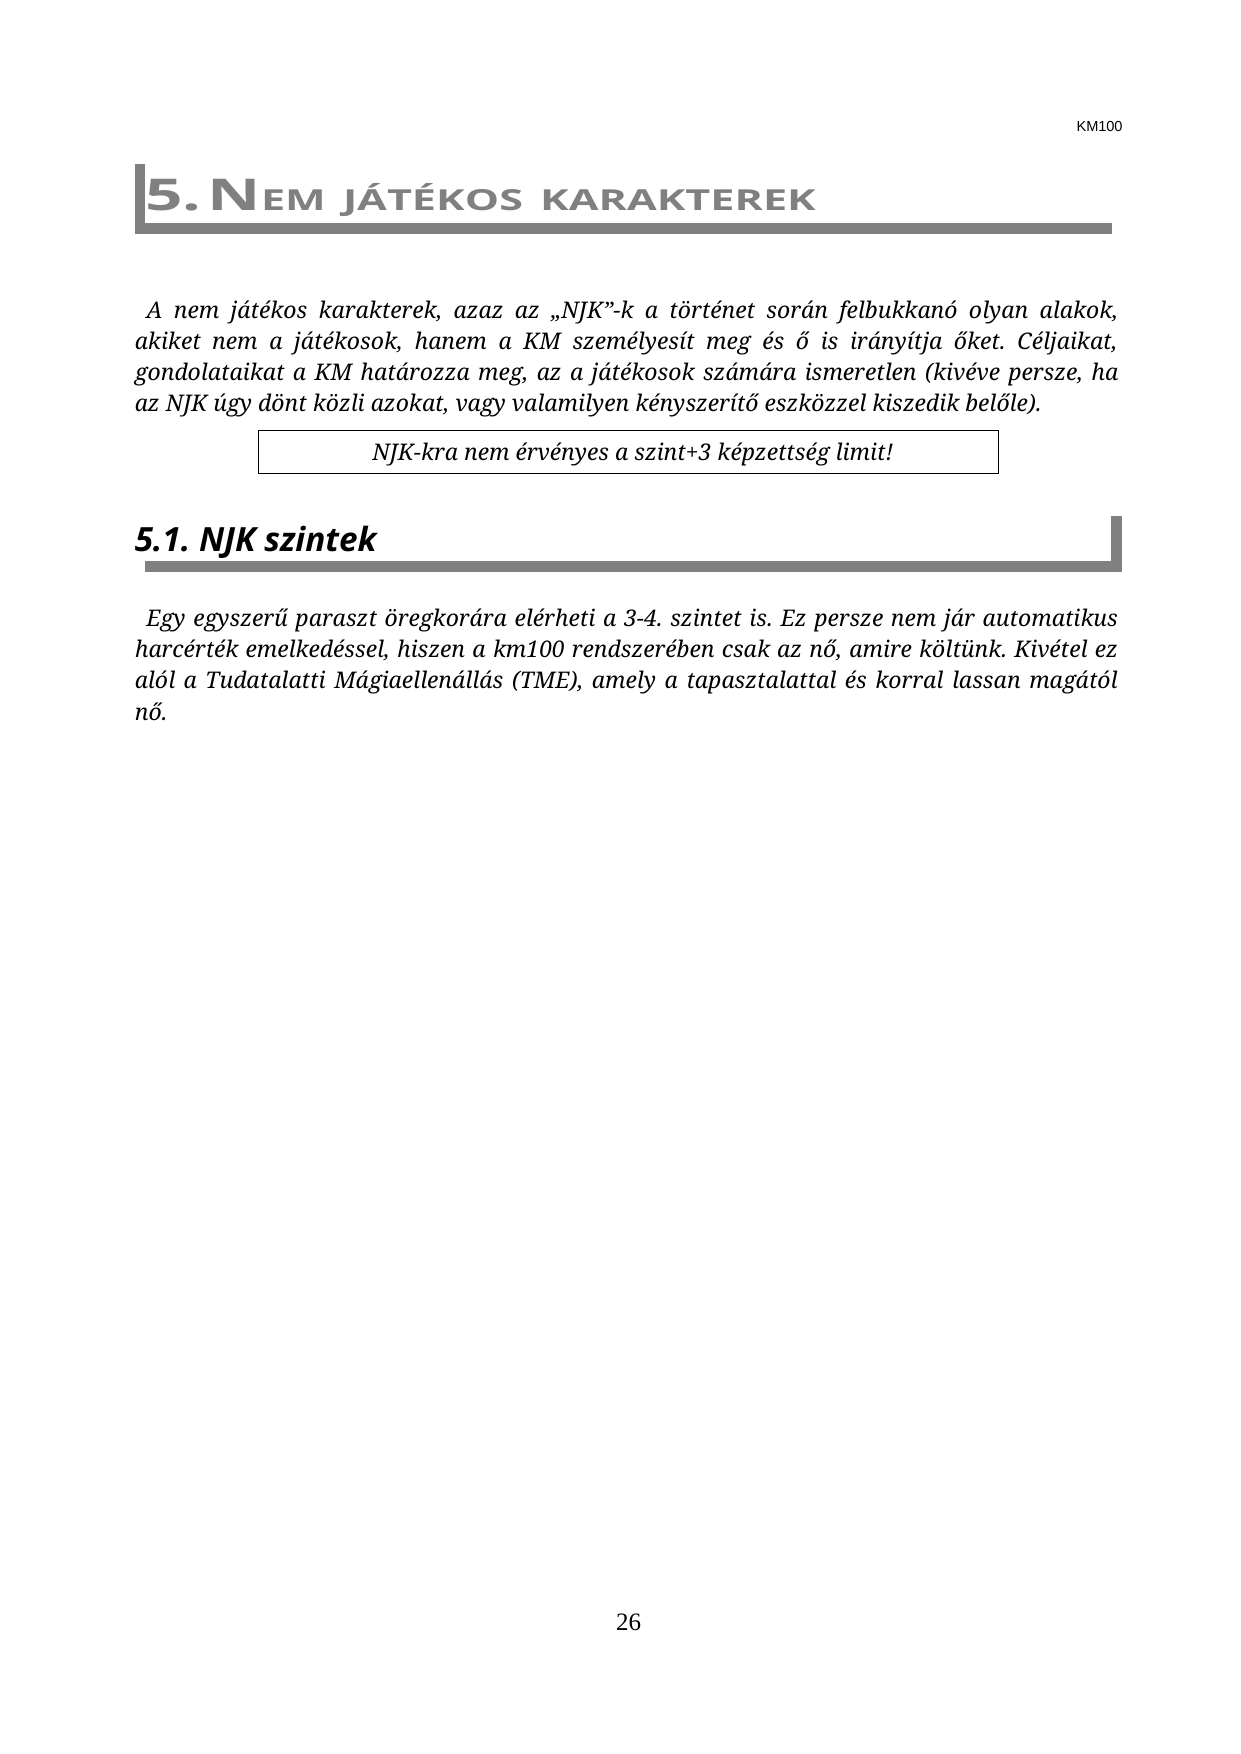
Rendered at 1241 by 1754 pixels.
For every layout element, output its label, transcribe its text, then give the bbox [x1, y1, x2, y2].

text Ezen dokumentum maga, továbbá részletei, vagy másolatai kizárólag a Creative Commons „Nevezd meg!-Ne add el!-Így add tovább! 2.5 Magyarország” Licenc feltételeinek megfelelően használható fel. [134, 1249, 1122, 1291]
subtitle NJK szintek [134, 516, 1111, 561]
text -- [134, 1337, 1122, 1360]
text -- [134, 1212, 1122, 1231]
text (CC(BY-NC-SA)) Fekete Bálint, 2008 [134, 1314, 1122, 1337]
subtitle Nem játékos karakterek [145, 164, 1122, 223]
table_header NJK-kra nem érvényes a szint+3 képzettség limit! [259, 431, 998, 473]
text Egy egyszerű paraszt öregkorára elérheti a 3-4. szintet is. Ez persze nem jár automatikus harcérték emelkedéssel, hiszen a km100 rendszerében csak az nő, amire költünk. Kivétel ez alól a Tudatalatti Mágiaellenállás (TME), amely a tapasztalattal és korral lassan magától nő. [134, 602, 1122, 727]
text A nem játékos karakterek, azaz az „NJK”-k a történet során felbukkanó olyan alakok, akiket nem a játékosok, hanem a KM személyesít meg és ő is irányítja őket. Céljaikat, gondolataikat a KM határozza meg, az a játékosok számára ismeretlen (kivéve persze, ha az NJK úgy dönt közli azokat, vagy valamilyen kényszerítő eszközzel kiszedik belőle). [134, 294, 1122, 419]
text Creative Commons License [134, 1231, 1122, 1249]
text Ailtas, 2008 [134, 1291, 1122, 1314]
